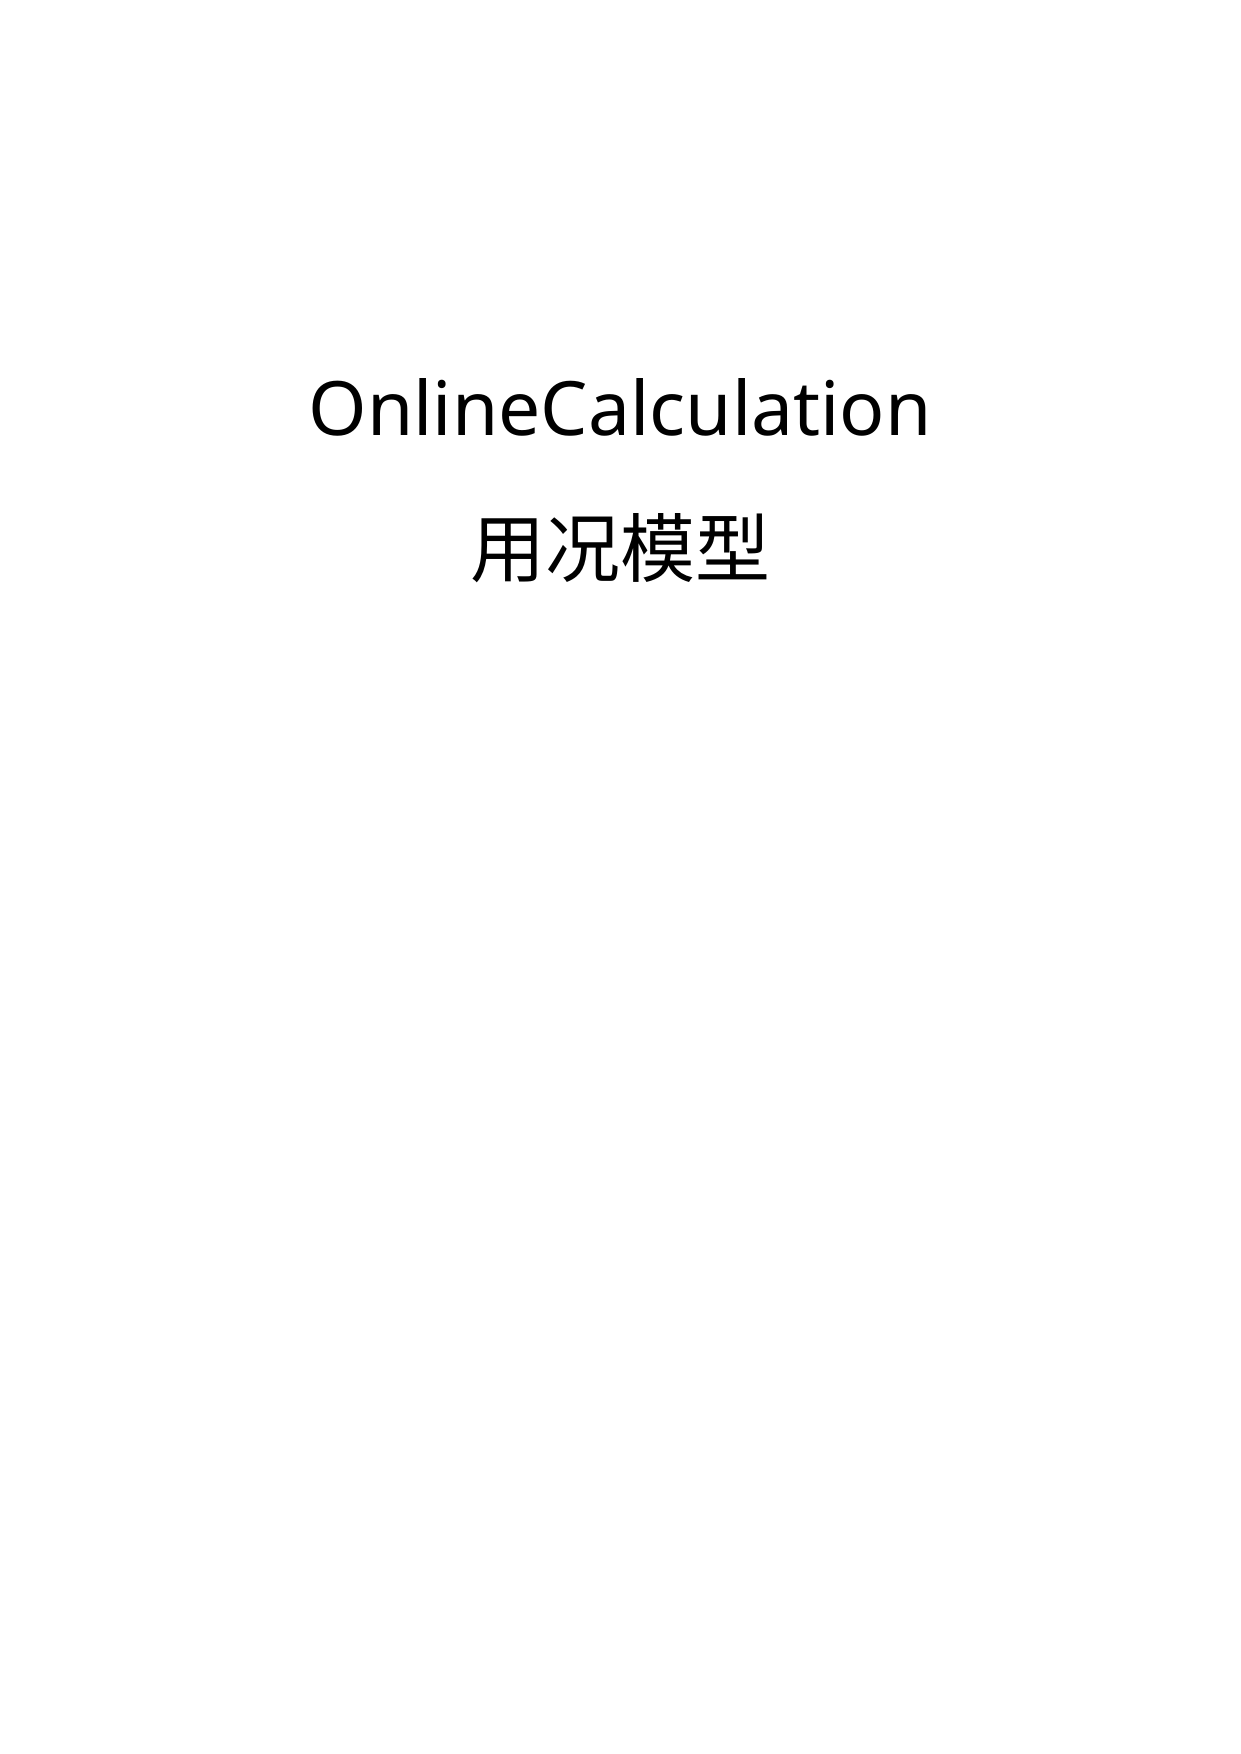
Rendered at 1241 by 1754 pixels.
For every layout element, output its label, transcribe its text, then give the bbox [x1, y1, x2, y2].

text OnlineCalculation [118, 355, 1122, 457]
text 用况模型 [118, 489, 1122, 598]
